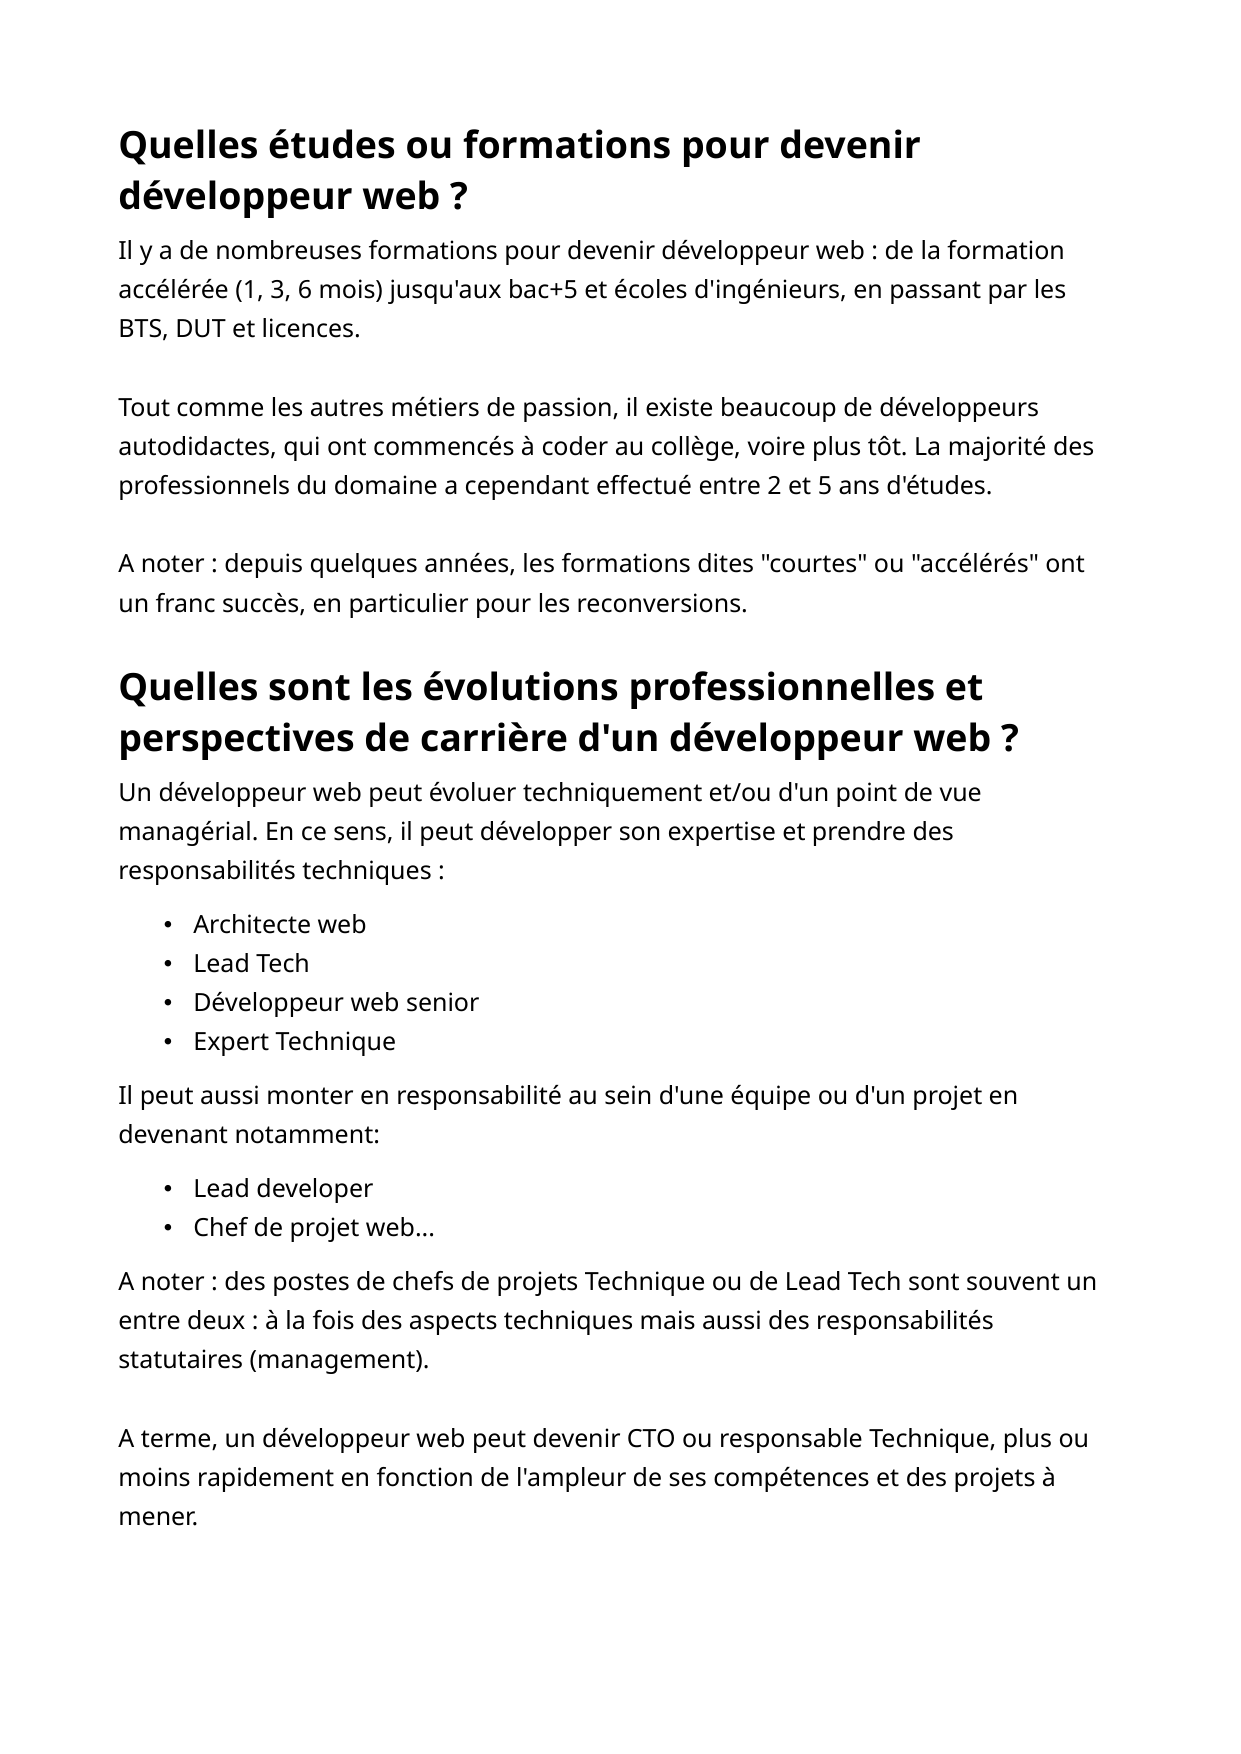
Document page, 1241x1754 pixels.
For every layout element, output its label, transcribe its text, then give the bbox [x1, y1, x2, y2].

list Chef de projet web... [164, 1210, 1122, 1244]
text Il y a de nombreuses formations pour devenir développeur web : de la formation accélérée (1, 3, 6 mois) jusqu'aux bac+5 et écoles d'ingénieurs, en passant par les BTS, DUT et licences. Tout comme les autres métiers de passion, il existe beaucoup de développeurs autodidactes, qui ont commencés à coder au collège, voire plus tôt. La majorité des professionnels du domaine a cependant effectué entre 2 et 5 ans d'études. A noter : depuis quelques années, les formations dites "courtes" ou "accélérés" ont un franc succès, en particulier pour les reconversions. [118, 233, 1122, 619]
list Lead Tech [164, 946, 1122, 980]
list Expert Technique [164, 1024, 1122, 1058]
list Développeur web senior [164, 985, 1122, 1019]
subtitle Quelles études ou formations pour devenir développeur web ? [118, 118, 1122, 220]
text A noter : des postes de chefs de projets Technique ou de Lead Tech sont souvent un entre deux : à la fois des aspects techniques mais aussi des responsabilités statutaires (management). A terme, un développeur web peut devenir CTO ou responsable Technique, plus ou moins rapidement en fonction de l'ampleur de ses compétences et des projets à mener. [118, 1263, 1122, 1533]
text Un développeur web peut évoluer techniquement et/ou d'un point de vue managérial. En ce sens, il peut développer son expertise et prendre des responsabilités techniques : [118, 774, 1122, 887]
subtitle Quelles sont les évolutions professionnelles et perspectives de carrière d'un développeur web ? [118, 660, 1122, 762]
text Il peut aussi monter en responsabilité au sein d'une équipe ou d'un projet en devenant notamment: [118, 1078, 1122, 1151]
list Lead developer [164, 1171, 1122, 1205]
list Architecte web [164, 906, 1122, 941]
